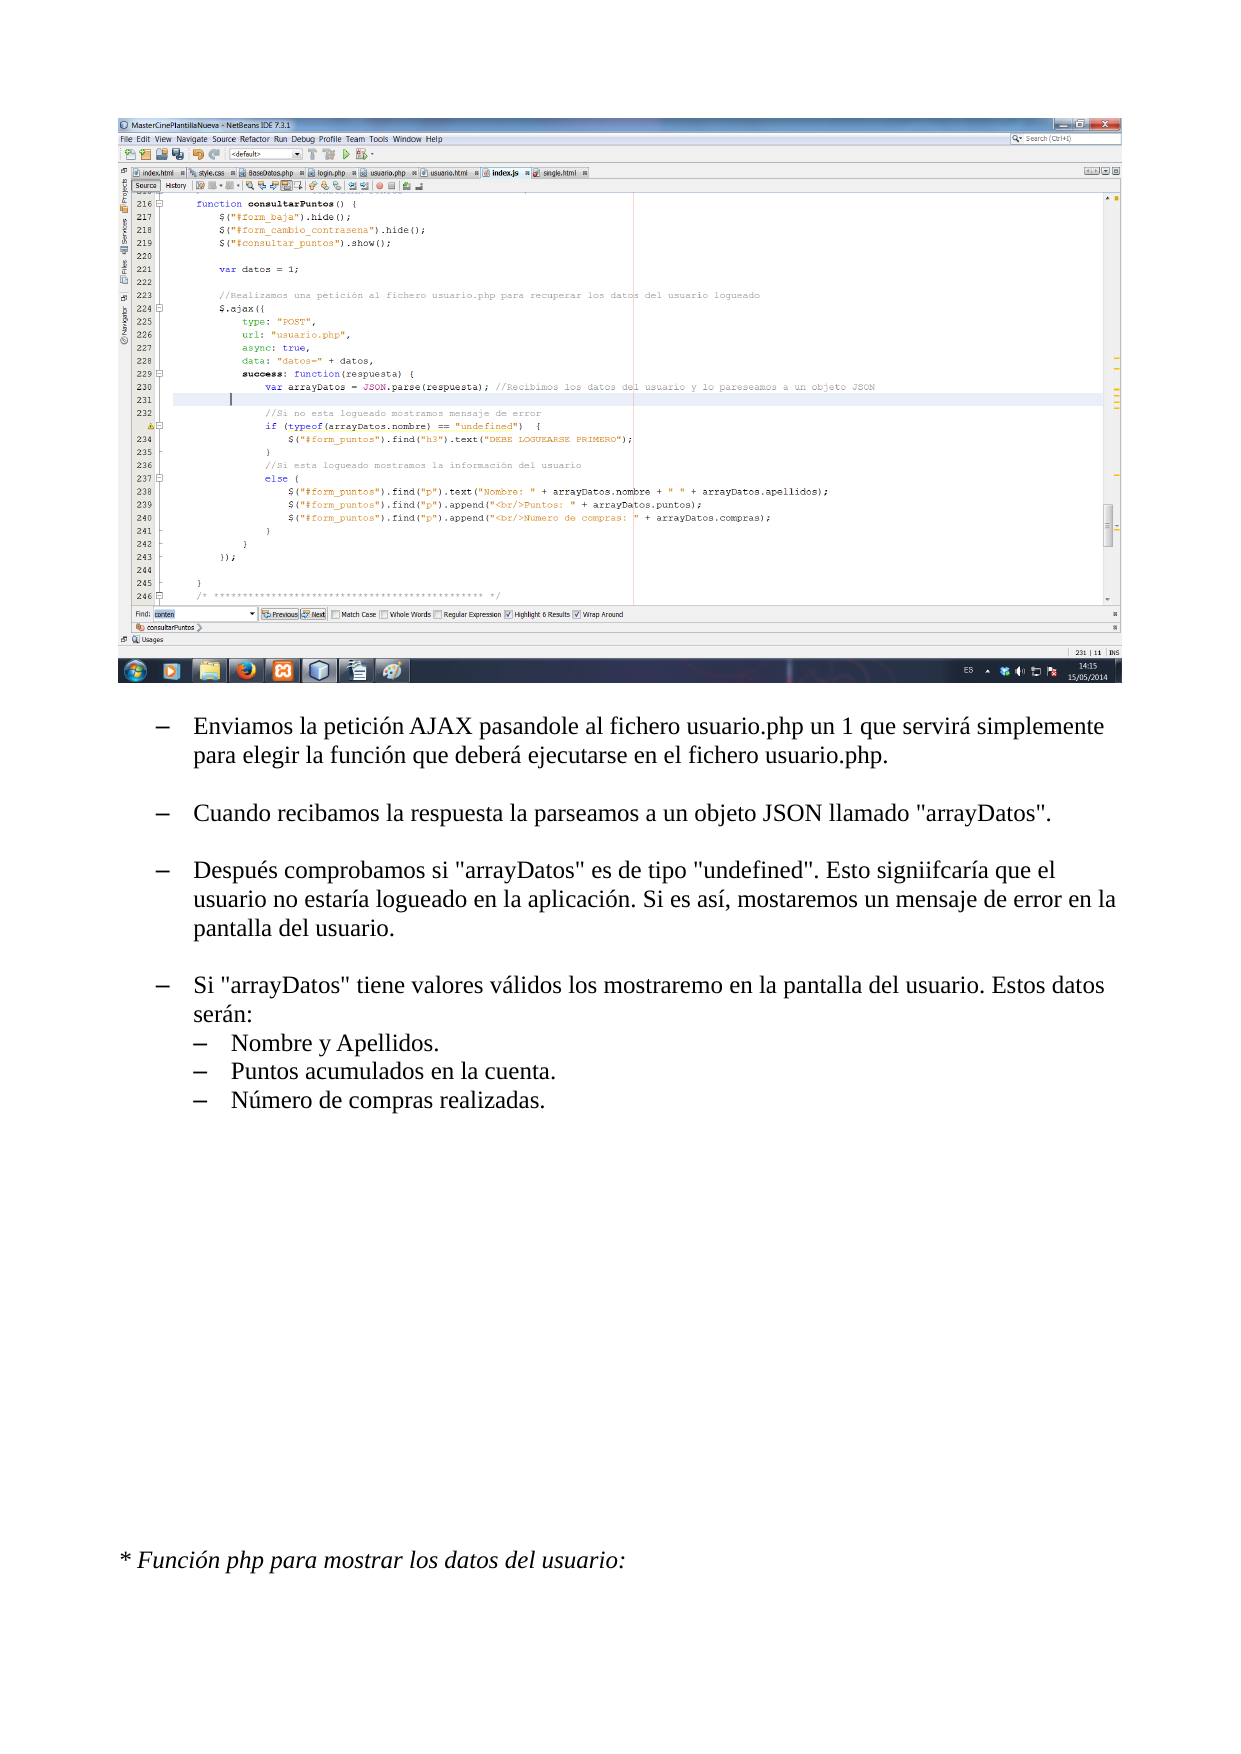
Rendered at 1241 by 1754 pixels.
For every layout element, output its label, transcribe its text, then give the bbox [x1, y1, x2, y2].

picture [118, 118, 1122, 683]
text * Función php para mostrar los datos del usuario: [118, 1545, 1122, 1574]
list Enviamos la petición AJAX pasandole al fichero usuario.php un 1 que servirá simplemente para elegir la función que deberá ejecutarse en el fichero usuario.php. [156, 711, 1122, 769]
list Cuando recibamos la respuesta la parseamos a un objeto JSON llamado "arrayDatos". [156, 798, 1122, 826]
list Puntos acumulados en la cuenta. [193, 1056, 1122, 1085]
list Después comprobamos si "arrayDatos" es de tipo "undefined". Esto signiifcaría que el usuario no estaría logueado en la aplicación. Si es así, mostaremos un mensaje de error en la pantalla del usuario. [156, 855, 1122, 941]
list Nombre y Apellidos. [193, 1028, 1122, 1056]
list Número de compras realizadas. [193, 1085, 1122, 1114]
list Si "arrayDatos" tiene valores válidos los mostraremo en la pantalla del usuario. Estos datos serán: [156, 970, 1122, 1028]
